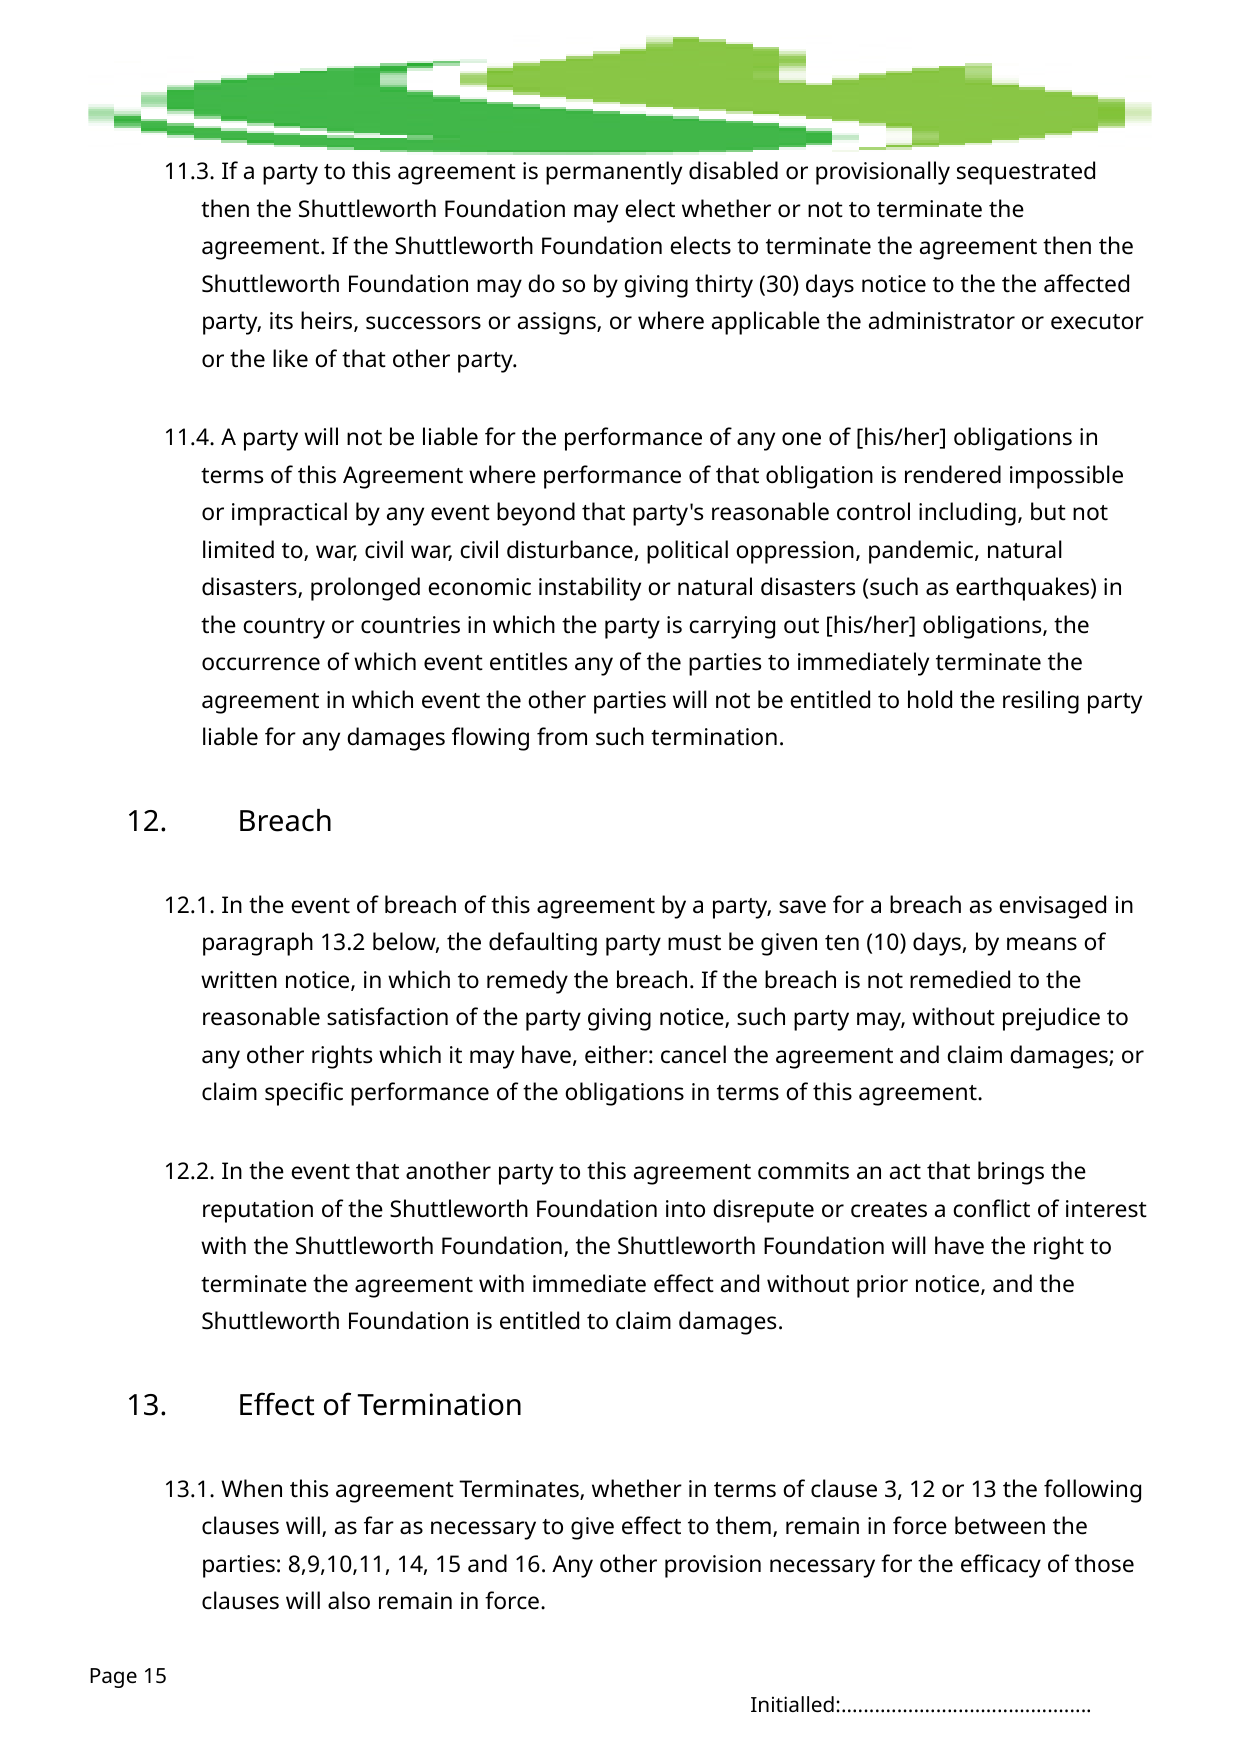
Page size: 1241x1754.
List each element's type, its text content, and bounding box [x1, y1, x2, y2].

subtitle When this agreement Terminates, whether in terms of clause 3, 12 or 13 the following clauses will, as far as necessary to give effect to them, remain in force between the parties: 8,9,10,11, 14, 15 and 16. Any other provision necessary for the efficacy of those clauses will also remain in force. [163, 1473, 1152, 1616]
subtitle Breach [126, 800, 1152, 840]
subtitle If a party to this agreement is permanently disabled or provisionally sequestrated then the Shuttleworth Foundation may elect whether or not to terminate the agreement. If the Shuttleworth Foundation elects to terminate the agreement then the Shuttleworth Foundation may do so by giving thirty (30) days notice to the the affected party, its heirs, successors or assigns, or where applicable the administrator or executor or the like of that other party. [163, 155, 1152, 374]
subtitle A party will not be liable for the performance of any one of [his/her] obligations in terms of this Agreement where performance of that obligation is rendered impossible or impractical by any event beyond that party's reasonable control including, but not limited to, war, civil war, civil disturbance, political oppression, pandemic, natural disasters, prolonged economic instability or natural disasters (such as earthquakes) in the country or countries in which the party is carrying out [his/her] obligations, the occurrence of which event entitles any of the parties to immediately terminate the agreement in which event the other parties will not be entitled to hold the resiling party liable for any damages flowing from such termination. [163, 421, 1152, 752]
subtitle Effect of Termination [126, 1384, 1152, 1423]
picture [88, 35, 1152, 155]
subtitle In the event that another party to this agreement commits an act that brings the reputation of the Shuttleworth Foundation into disrepute or creates a conflict of interest with the Shuttleworth Foundation, the Shuttleworth Foundation will have the right to terminate the agreement with immediate effect and without prior notice, and the Shuttleworth Foundation is entitled to claim damages. [163, 1155, 1152, 1336]
subtitle In the event of breach of this agreement by a party, save for a breach as envisaged in paragraph 13.2 below, the defaulting party must be given ten (10) days, by means of written notice, in which to remedy the breach. If the breach is not remedied to the reasonable satisfaction of the party giving notice, such party may, without prejudice to any other rights which it may have, either: cancel the agreement and claim damages; or claim specific performance of the obligations in terms of this agreement. [163, 889, 1152, 1108]
